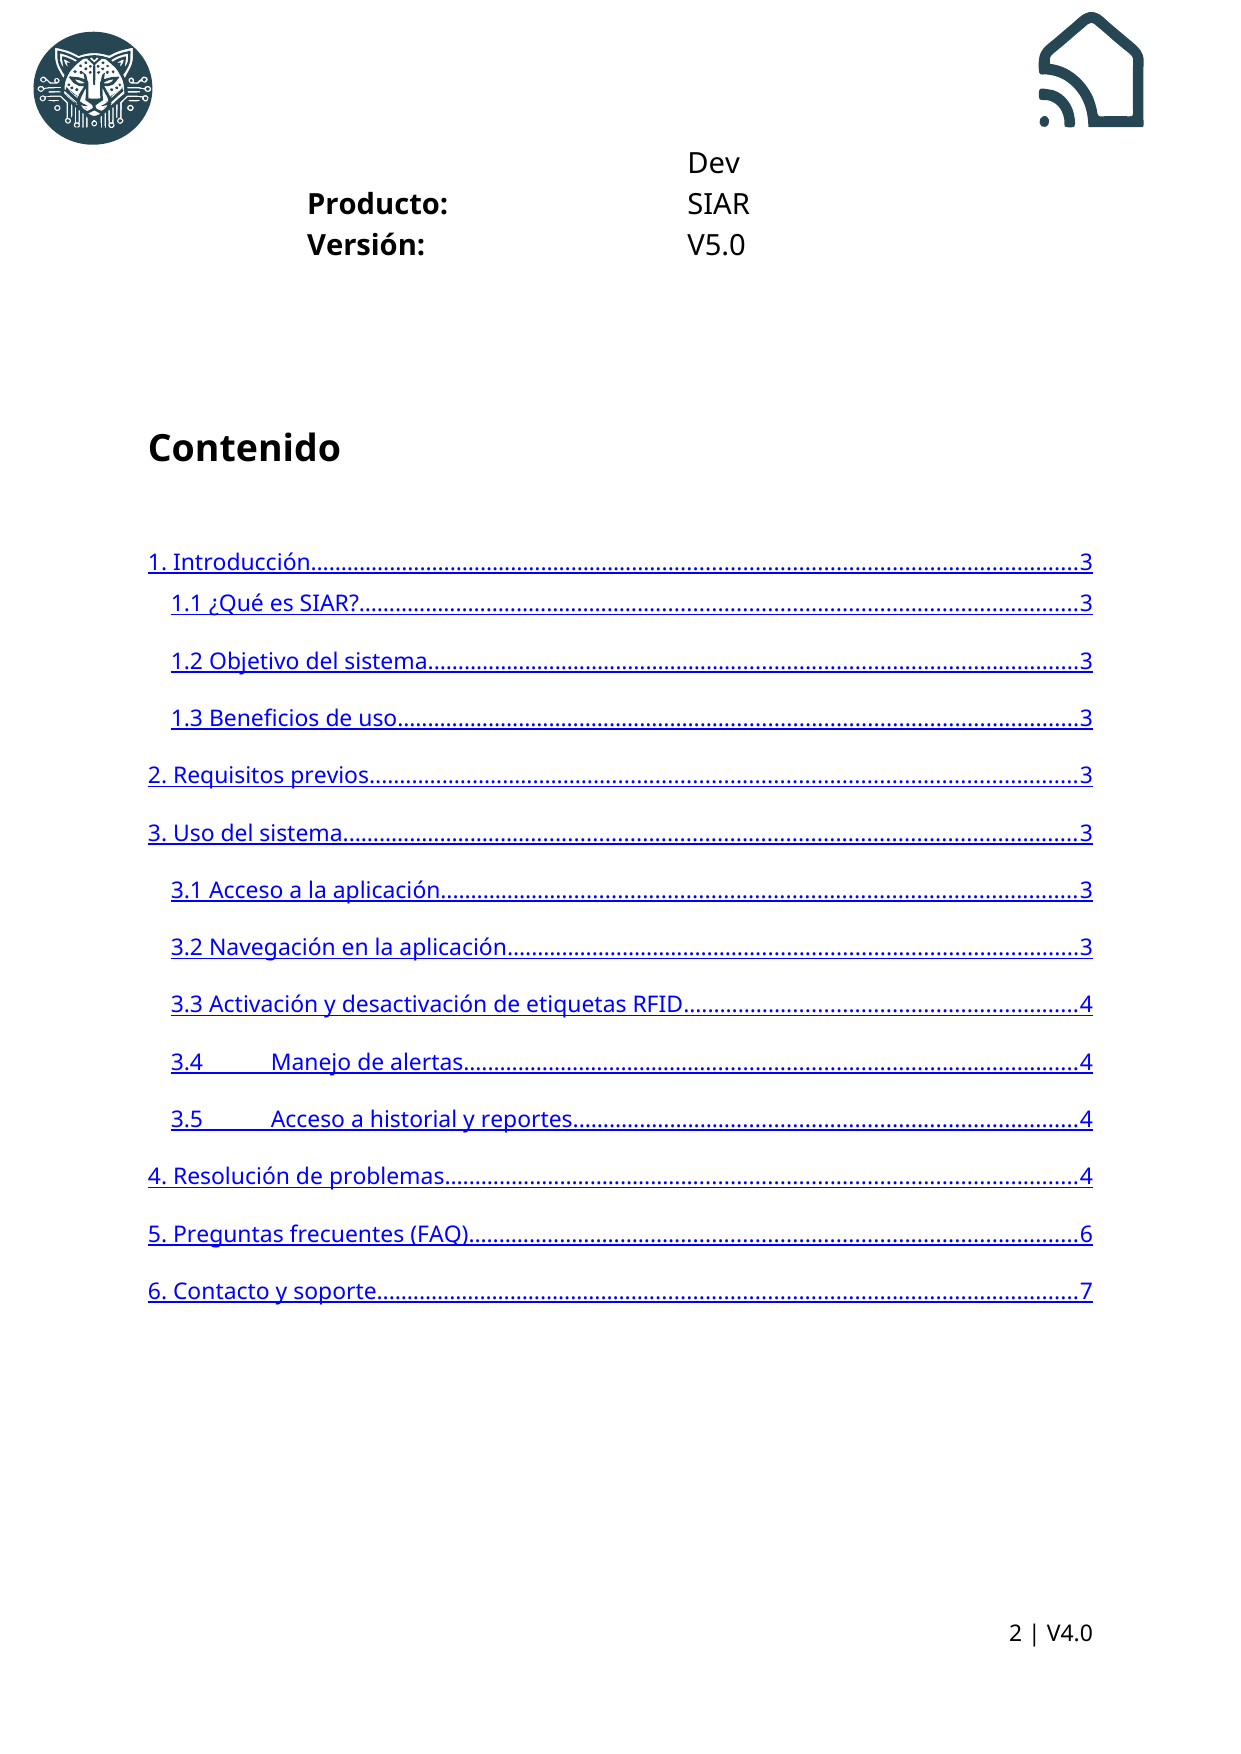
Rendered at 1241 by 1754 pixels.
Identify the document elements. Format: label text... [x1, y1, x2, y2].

text 3.5 Acceso a historial y reportes 4 [171, 1103, 1093, 1129]
table_cell Versión: [296, 224, 675, 264]
text 1. Introducción 3 [148, 546, 1093, 572]
text 3.2 Navegación en la aplicación 3 [171, 931, 1093, 958]
table_cell Dev [676, 143, 944, 182]
text 3. Uso del sistema 3 [148, 817, 1093, 843]
text 2. Requisitos previos 3 [148, 759, 1093, 786]
text 3.4 Manejo de alertas 4 [171, 1046, 1093, 1072]
table_cell SIAR [676, 184, 944, 223]
text [148, 1188, 1093, 1192]
table_cell [296, 143, 675, 182]
text 1.3 Beneficios de uso 3 [171, 702, 1093, 728]
text [148, 787, 1093, 791]
text 1.1 ¿Qué es SIAR? 3 [171, 587, 1093, 614]
text 3.3 Activación y desactivación de etiquetas RFID 4 [171, 988, 1093, 1015]
text 4. Resolución de problemas 4 [148, 1160, 1093, 1187]
text Contenido [148, 422, 1093, 473]
table_cell V5.0 [676, 224, 944, 264]
table_cell Producto: [296, 184, 675, 223]
text 6. Contacto y soporte 7 [148, 1275, 1093, 1301]
text 1.2 Objetivo del sistema 3 [171, 645, 1093, 671]
text 5. Preguntas frecuentes (FAQ) 6 [148, 1218, 1093, 1244]
text [171, 1016, 1093, 1020]
text 3.1 Acceso a la aplicación 3 [171, 874, 1093, 900]
text [171, 615, 1093, 619]
